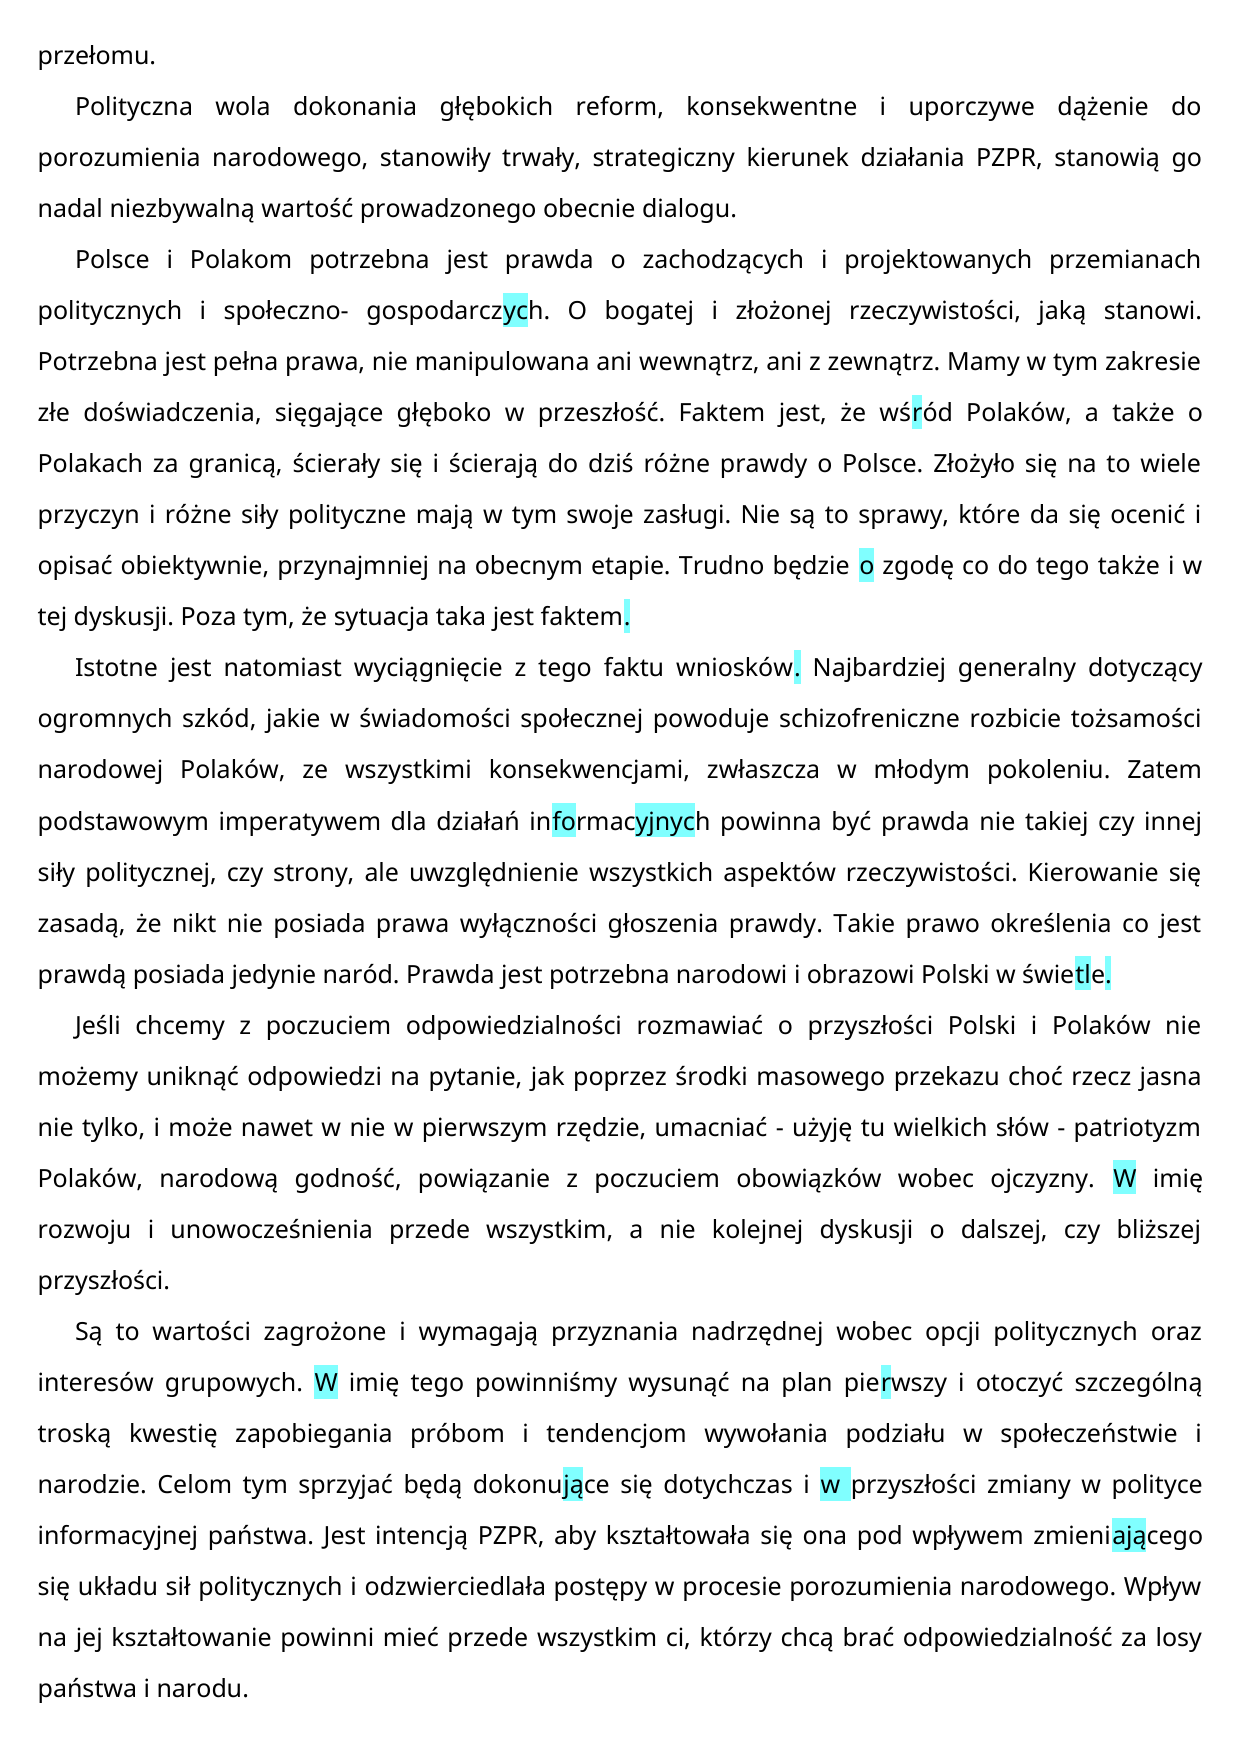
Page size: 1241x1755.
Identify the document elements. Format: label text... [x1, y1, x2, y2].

text Są to wartości zagrożone i wymagają przyznania nadrzędnej wobec opcji politycznych oraz interesów grupowych. W imię tego powinniśmy wysunąć na plan pierwszy i otoczyć szczególną troską kwestię zapobiegania próbom i tendencjom wywołania podziału w społeczeństwie i narodzie. Celom tym sprzyjać będą dokonujące się dotychczas i w przyszłości zmiany w polityce informacyjnej państwa. Jest intencją PZPR, aby kształtowała się ona pod wpływem zmieniającego się układu sił politycznych i odzwierciedlała postępy w procesie porozumienia narodowego. Wpływ na jej kształtowanie powinni mieć przede wszystkim ci, którzy chcą brać odpowiedzialność za losy państwa i narodu. [37, 1313, 1203, 1705]
text Polityczna wola dokonania głębokich reform, konsekwentne i uporczywe dążenie do porozumienia narodowego, stanowiły trwały, strategiczny kierunek działania PZPR, stanowią go nadal niezbywalną wartość prowadzonego obecnie dialogu. [37, 88, 1203, 225]
text przełomu. [37, 37, 1203, 72]
text Istotne jest natomiast wyciągnięcie z tego faktu wniosków. Najbardziej generalny dotyczący ogromnych szkód, jakie w świadomości społecznej powoduje schizofreniczne rozbicie tożsamości narodowej Polaków, ze wszystkimi konsekwencjami, zwłaszcza w młodym pokoleniu. Zatem podstawowym imperatywem dla działań informacyjnych powinna być prawda nie takiej czy innej siły politycznej, czy strony, ale uwzględnienie wszystkich aspektów rzeczywistości. Kierowanie się zasadą, że nikt nie posiada prawa wyłączności głoszenia prawdy. Takie prawo określenia co jest prawdą posiada jedynie naród. Prawda jest potrzebna narodowi i obrazowi Polski w świetle. [37, 650, 1203, 990]
text Polsce i Polakom potrzebna jest prawda o zachodzących i projektowanych przemianach politycznych i społeczno- gospodarczych. O bogatej i złożonej rzeczywistości, jaką stanowi. Potrzebna jest pełna prawa, nie manipulowana ani wewnątrz, ani z zewnątrz. Mamy w tym zakresie złe doświadczenia, sięgające głęboko w przeszłość. Faktem jest, że wśród Polaków, a także o Polakach za granicą, ścierały się i ścierają do dziś różne prawdy o Polsce. Złożyło się na to wiele przyczyn i różne siły polityczne mają w tym swoje zasługi. Nie są to sprawy, które da się ocenić i opisać obiektywnie, przynajmniej na obecnym etapie. Trudno będzie o zgodę co do tego także i w tej dyskusji. Poza tym, że sytuacja taka jest faktem. [37, 242, 1203, 633]
text Jeśli chcemy z poczuciem odpowiedzialności rozmawiać o przyszłości Polski i Polaków nie możemy uniknąć odpowiedzi na pytanie, jak poprzez środki masowego przekazu choć rzecz jasna nie tylko, i może nawet w nie w pierwszym rzędzie, umacniać - użyję tu wielkich słów - patriotyzm Polaków, narodową godność, powiązanie z poczuciem obowiązków wobec ojczyzny. W imię rozwoju i unowocześnienia przede wszystkim, a nie kolejnej dyskusji o dalszej, czy bliższej przyszłości. [37, 1007, 1203, 1297]
